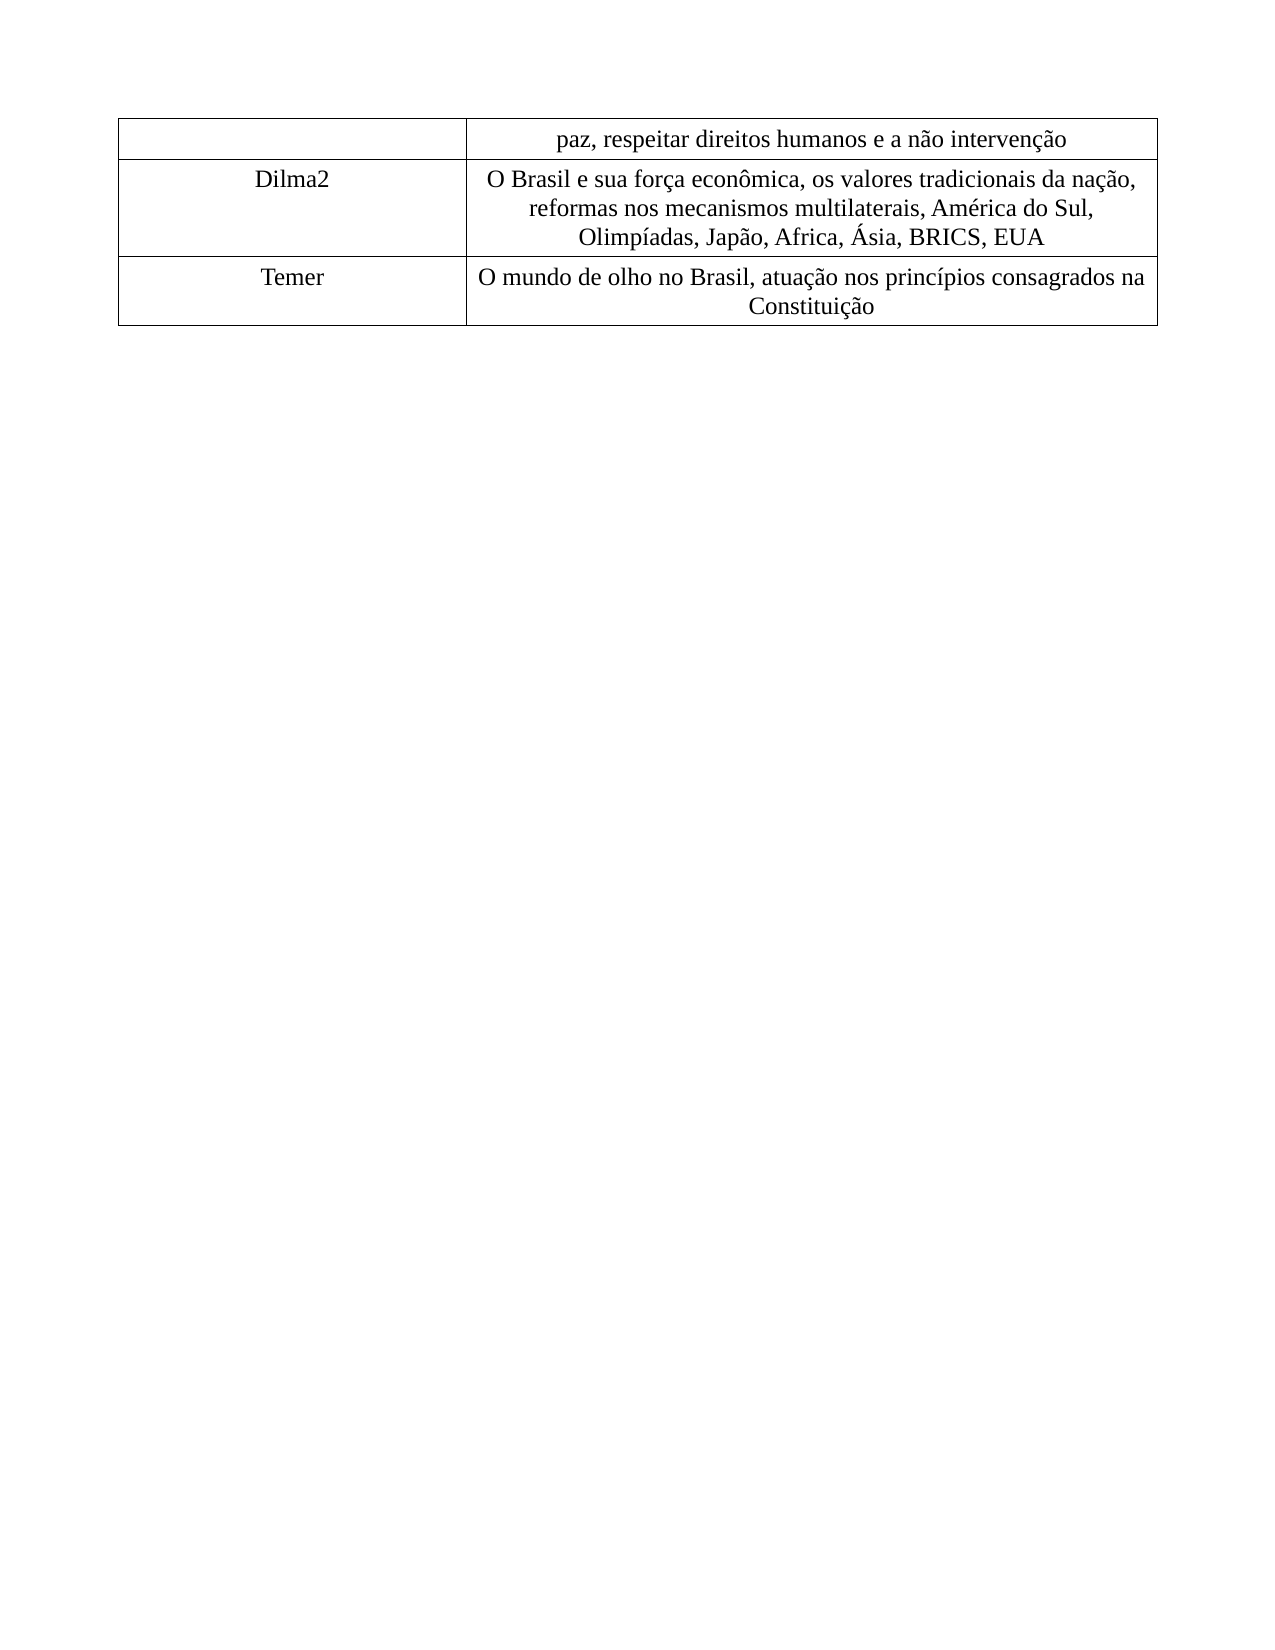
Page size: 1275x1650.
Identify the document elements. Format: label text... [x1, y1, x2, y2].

table_cell Temer [119, 257, 466, 325]
table_cell Dilma2 [119, 160, 466, 256]
table_cell O mundo de olho no Brasil, atuação nos princípios consagrados na Constituição [467, 257, 1157, 325]
table_cell [119, 119, 466, 158]
table_cell paz, respeitar direitos humanos e a não intervenção [467, 119, 1157, 158]
table_cell O Brasil e sua força econômica, os valores tradicionais da nação, reformas nos mecanismos multilaterais, América do Sul, Olimpíadas, Japão, Africa, Ásia, BRICS, EUA [467, 160, 1157, 256]
